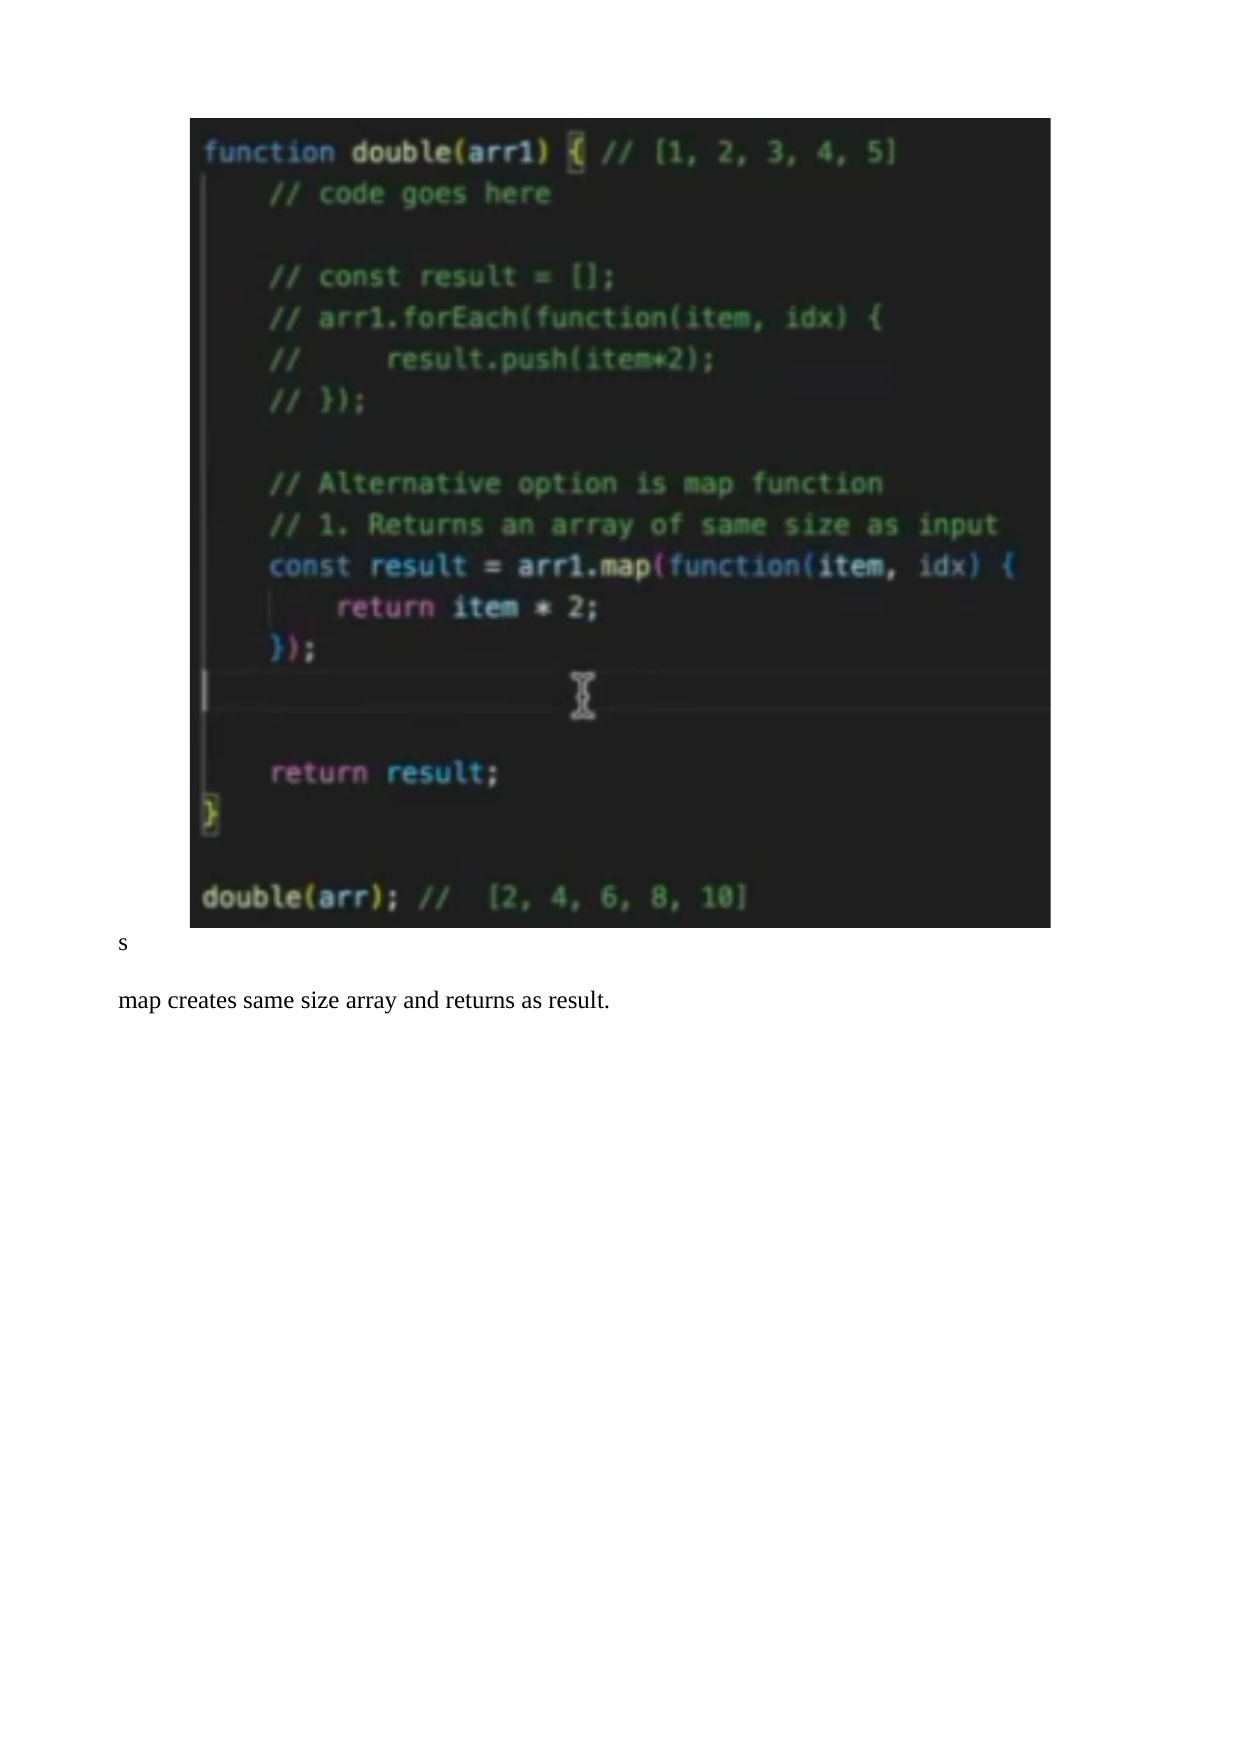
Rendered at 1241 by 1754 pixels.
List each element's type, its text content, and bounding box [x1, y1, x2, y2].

picture [189, 118, 1051, 928]
text s [118, 118, 1122, 956]
text map creates same size array and returns as result. [118, 985, 1122, 1014]
